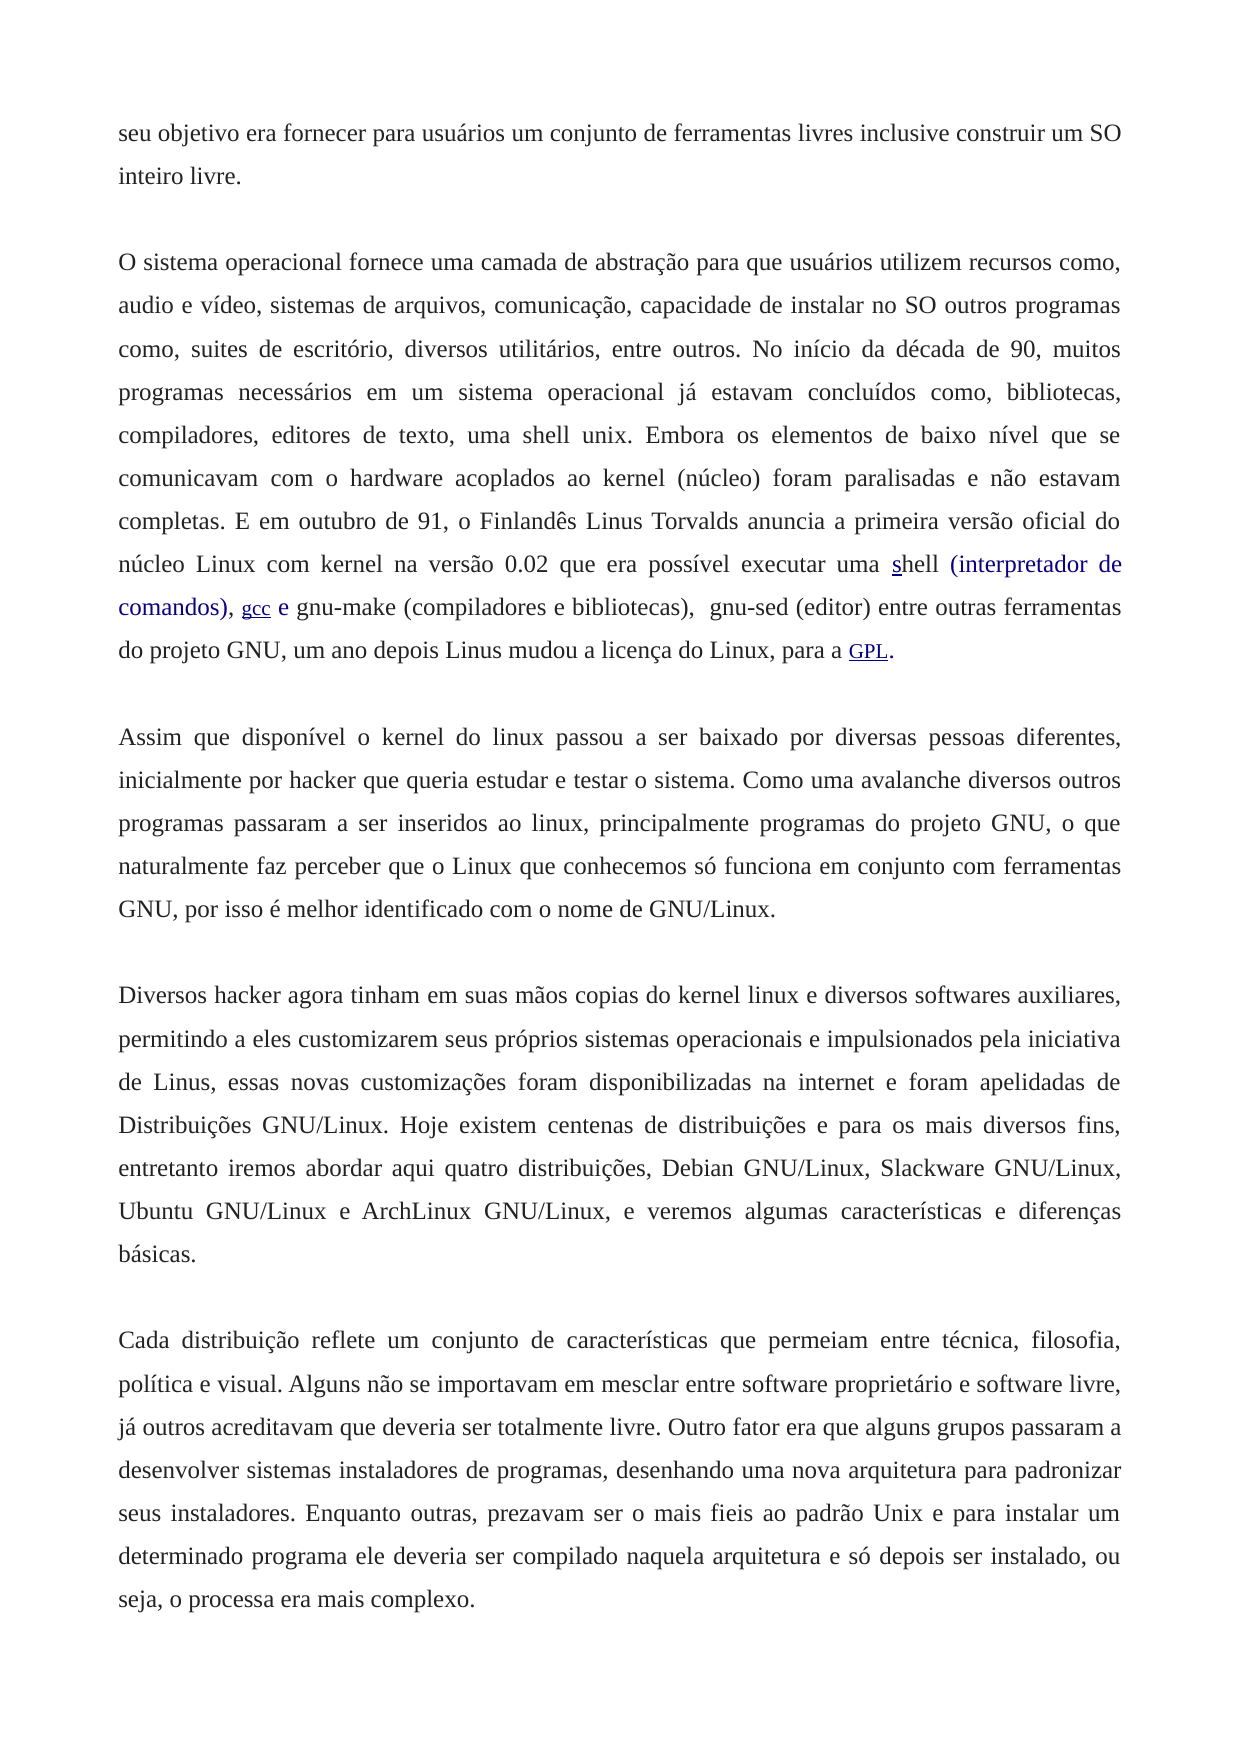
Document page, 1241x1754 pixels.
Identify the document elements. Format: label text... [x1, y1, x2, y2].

text seu objetivo era fornecer para usuários um conjunto de ferramentas livres inclusive construir um SO inteiro livre. [118, 118, 1122, 190]
text O sistema operacional fornece uma camada de abstração para que usuários utilizem recursos como, audio e vídeo, sistemas de arquivos, comunicação, capacidade de instalar no SO outros programas como, suites de escritório, diversos utilitários, entre outros. No início da década de 90, muitos programas necessários em um sistema operacional já estavam concluídos como, bibliotecas, compiladores, editores de texto, uma shell unix. Embora os elementos de baixo nível que se comunicavam com o hardware acoplados ao kernel (núcleo) foram paralisadas e não estavam completas. E em outubro de 91, o Finlandês Linus Torvalds anuncia a primeira versão oficial do núcleo Linux com kernel na versão 0.02 que era possível executar uma shell (interpretador de comandos), gcc e gnu-make (compiladores e bibliotecas), gnu-sed (editor) entre outras ferramentas do projeto GNU, um ano depois Linus mudou a licença do Linux, para a GPL. [118, 247, 1122, 664]
text Diversos hacker agora tinham em suas mãos copias do kernel linux e diversos softwares auxiliares, permitindo a eles customizarem seus próprios sistemas operacionais e impulsionados pela iniciativa de Linus, essas novas customizações foram disponibilizadas na internet e foram apelidadas de Distribuições GNU/Linux. Hoje existem centenas de distribuições e para os mais diversos fins, entretanto iremos abordar aqui quatro distribuições, Debian GNU/Linux, Slackware GNU/Linux, Ubuntu GNU/Linux e ArchLinux GNU/Linux, e veremos algumas características e diferenças básicas. [118, 981, 1122, 1268]
text Assim que disponível o kernel do linux passou a ser baixado por diversas pessoas diferentes, inicialmente por hacker que queria estudar e testar o sistema. Como uma avalanche diversos outros programas passaram a ser inseridos ao linux, principalmente programas do projeto GNU, o que naturalmente faz perceber que o Linux que conhecemos só funciona em conjunto com ferramentas GNU, por isso é melhor identificado com o nome de GNU/Linux. [118, 722, 1122, 923]
text Cada distribuição reflete um conjunto de características que permeiam entre técnica, filosofia, política e visual. Alguns não se importavam em mesclar entre software proprietário e software livre, já outros acreditavam que deveria ser totalmente livre. Outro fator era que alguns grupos passaram a desenvolver sistemas instaladores de programas, desenhando uma nova arquitetura para padronizar seus instaladores. Enquanto outras, prezavam ser o mais fieis ao padrão Unix e para instalar um determinado programa ele deveria ser compilado naquela arquitetura e só depois ser instalado, ou seja, o processa era mais complexo. [118, 1326, 1122, 1613]
